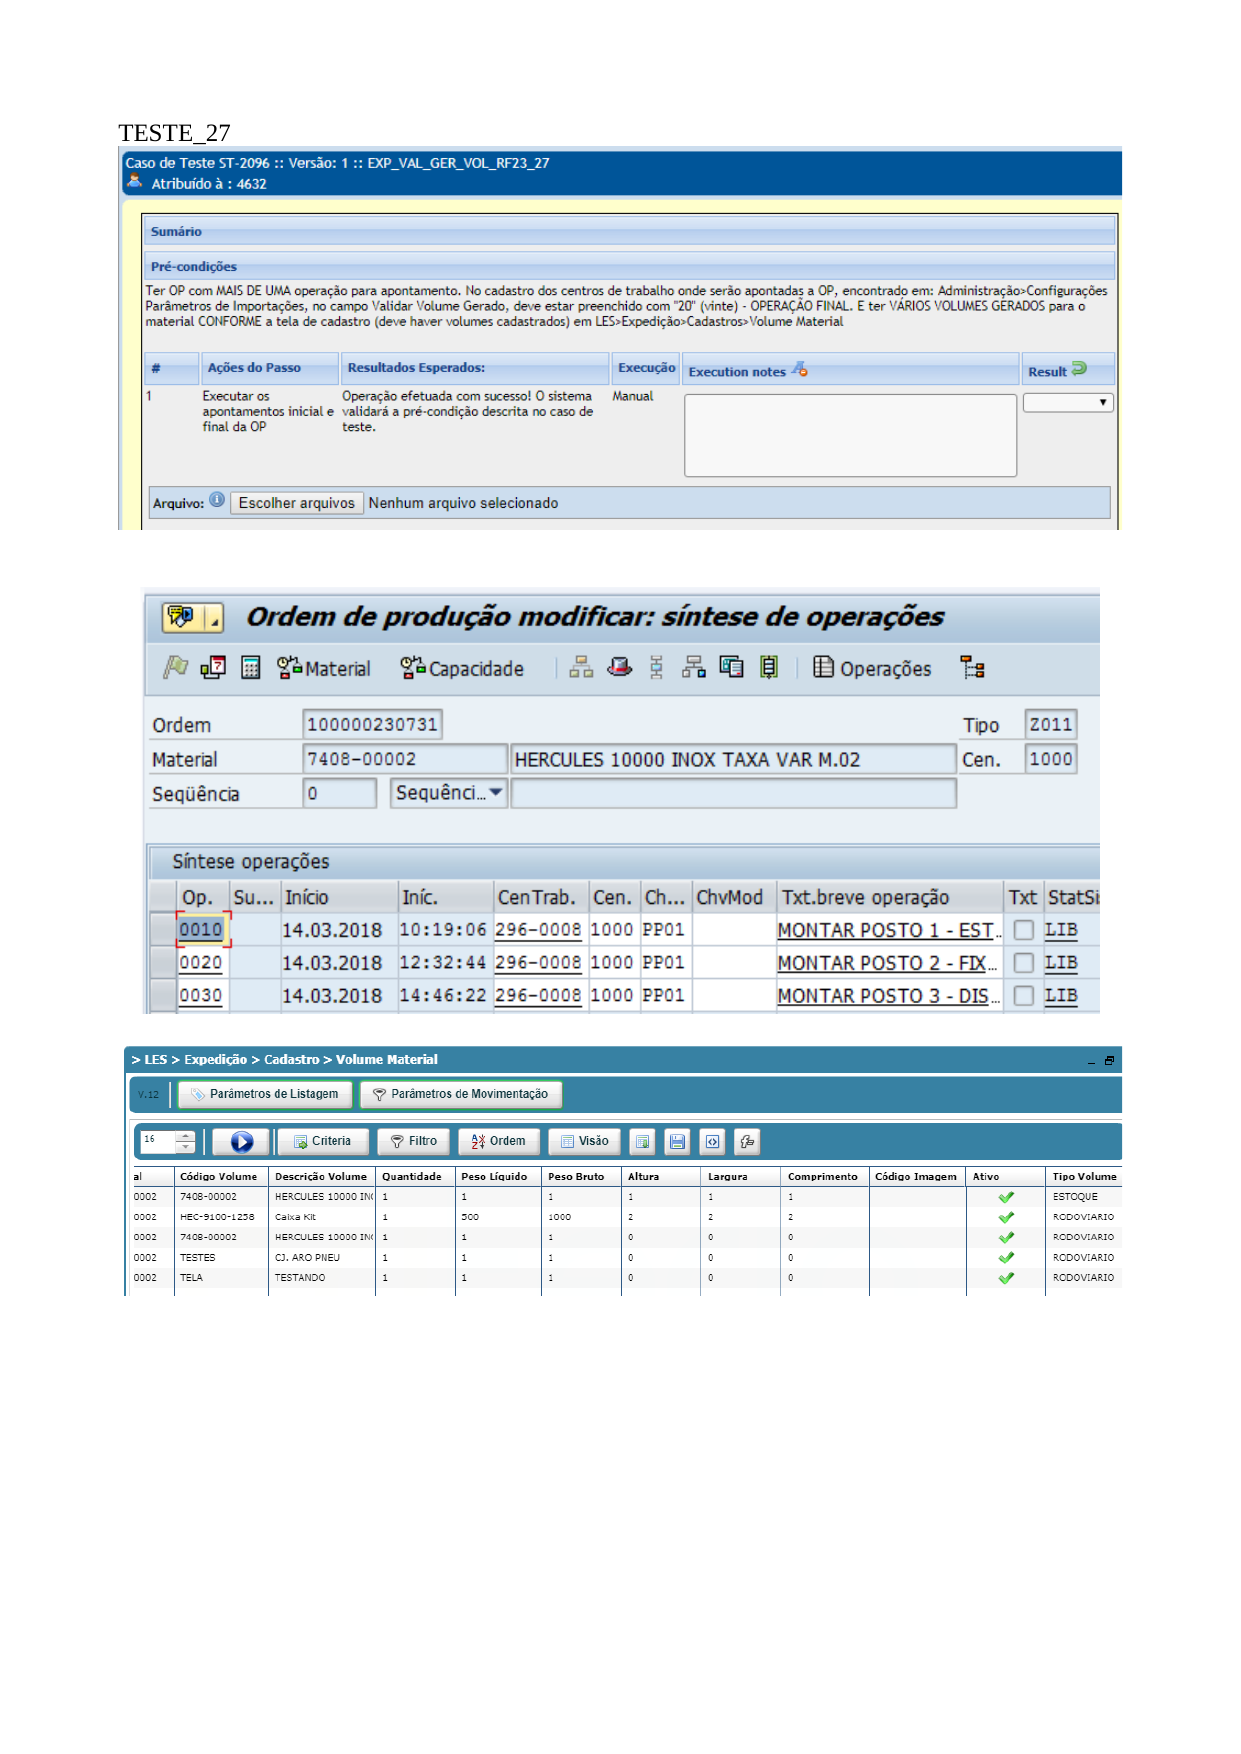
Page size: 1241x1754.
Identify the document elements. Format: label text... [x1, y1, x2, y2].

text TESTE_27 [118, 118, 1122, 146]
picture [118, 1042, 1123, 1296]
picture [140, 587, 1100, 1014]
picture [118, 146, 1123, 530]
